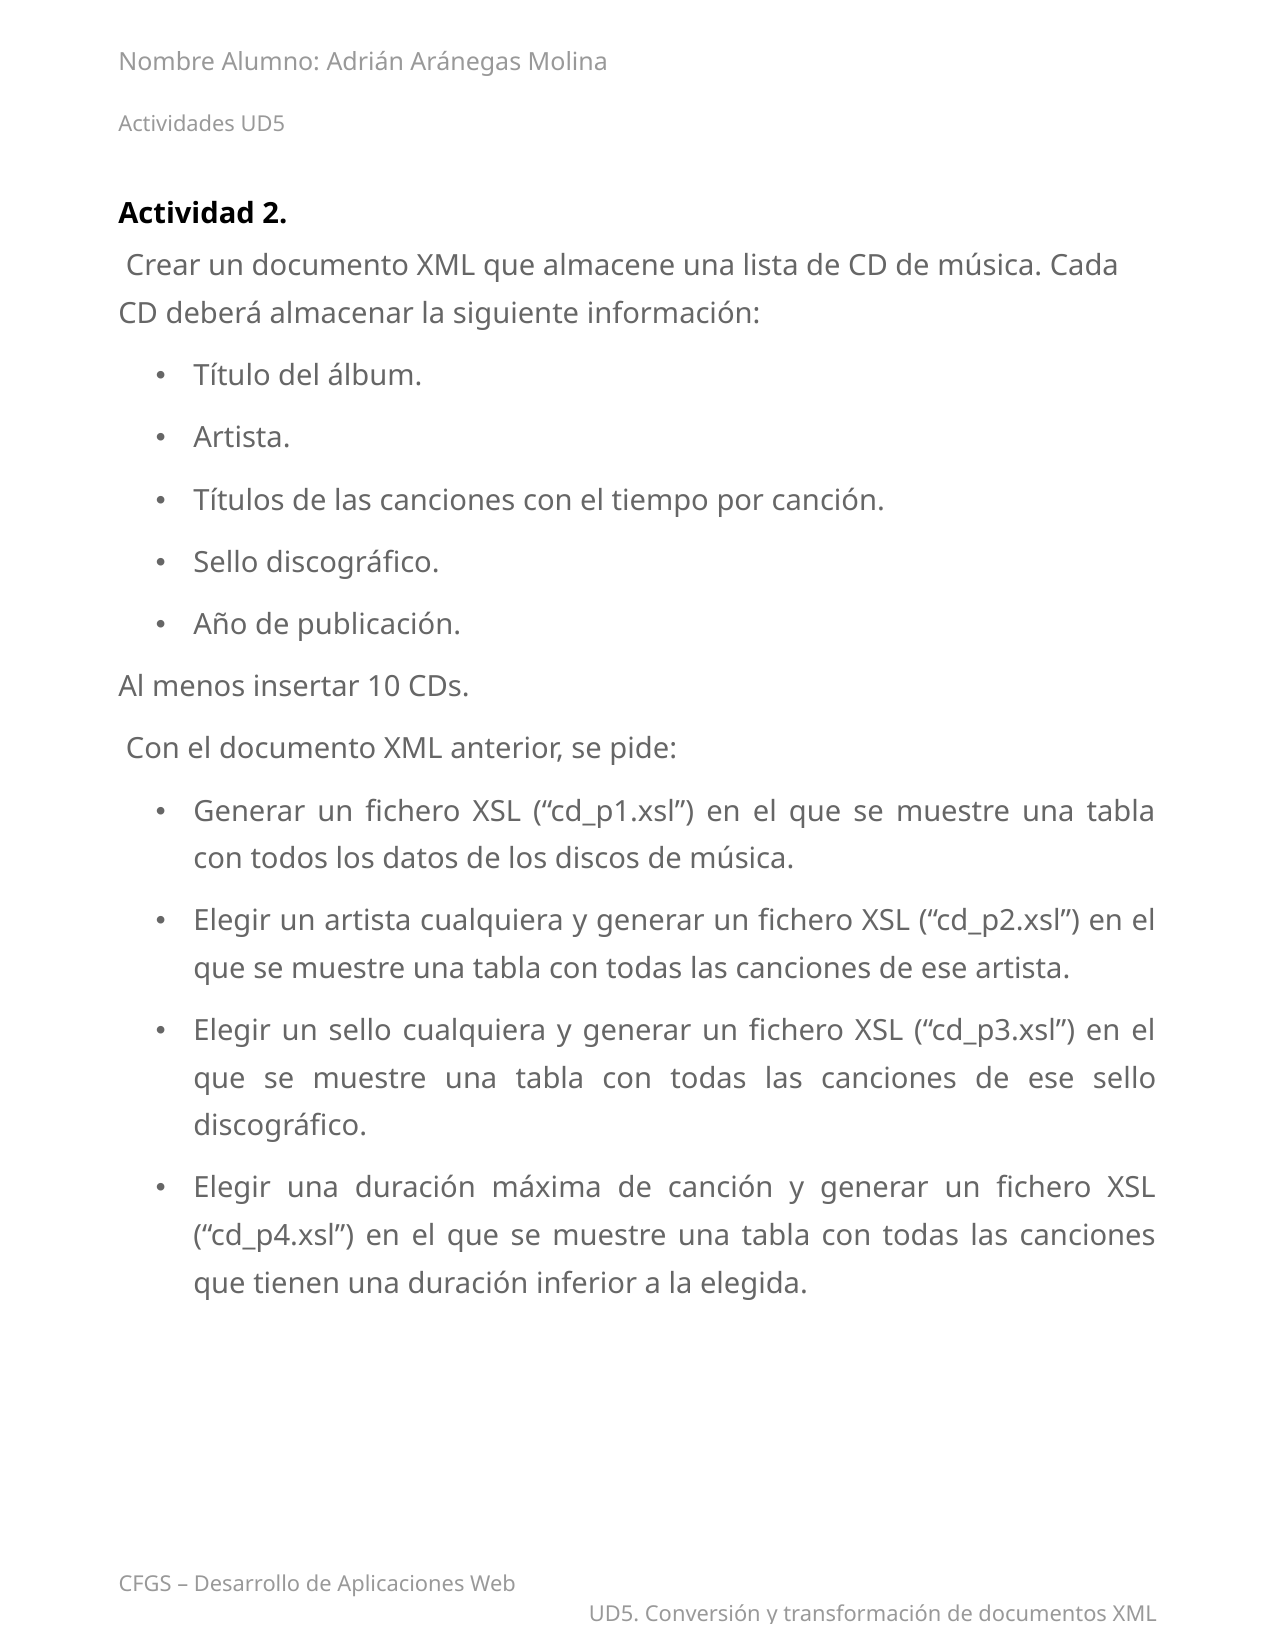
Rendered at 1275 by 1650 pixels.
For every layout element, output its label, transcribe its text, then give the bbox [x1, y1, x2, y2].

list Elegir un sello cualquiera y generar un fichero XSL (“cd_p3.xsl”) en el que se muestre una tabla con todas las canciones de ese sello discográfico. [156, 1009, 1157, 1144]
text Al menos insertar 10 CDs. [118, 665, 1157, 705]
list Título del álbum. [156, 354, 1157, 394]
list Títulos de las canciones con el tiempo por canción. [156, 479, 1157, 518]
subtitle Actividad 2. [118, 192, 1157, 232]
list Año de publicación. [156, 603, 1157, 643]
text Con el documento XML anterior, se pide: [118, 728, 1157, 767]
list Elegir un artista cualquiera y generar un fichero XSL (“cd_p2.xsl”) en el que se muestre una tabla con todas las canciones de ese artista. [156, 899, 1157, 987]
list Sello discográfico. [156, 541, 1157, 581]
list Elegir una duración máxima de canción y generar un fichero XSL (“cd_p4.xsl”) en el que se muestre una tabla con todas las canciones que tienen una duración inferior a la elegida. [156, 1167, 1157, 1302]
list Generar un fichero XSL (“cd_p1.xsl”) en el que se muestre una tabla con todos los datos de los discos de música. [156, 790, 1157, 877]
list Artista. [156, 417, 1157, 456]
text Crear un documento XML que almacene una lista de CD de música. Cada CD deberá almacenar la siguiente información: [118, 245, 1157, 332]
